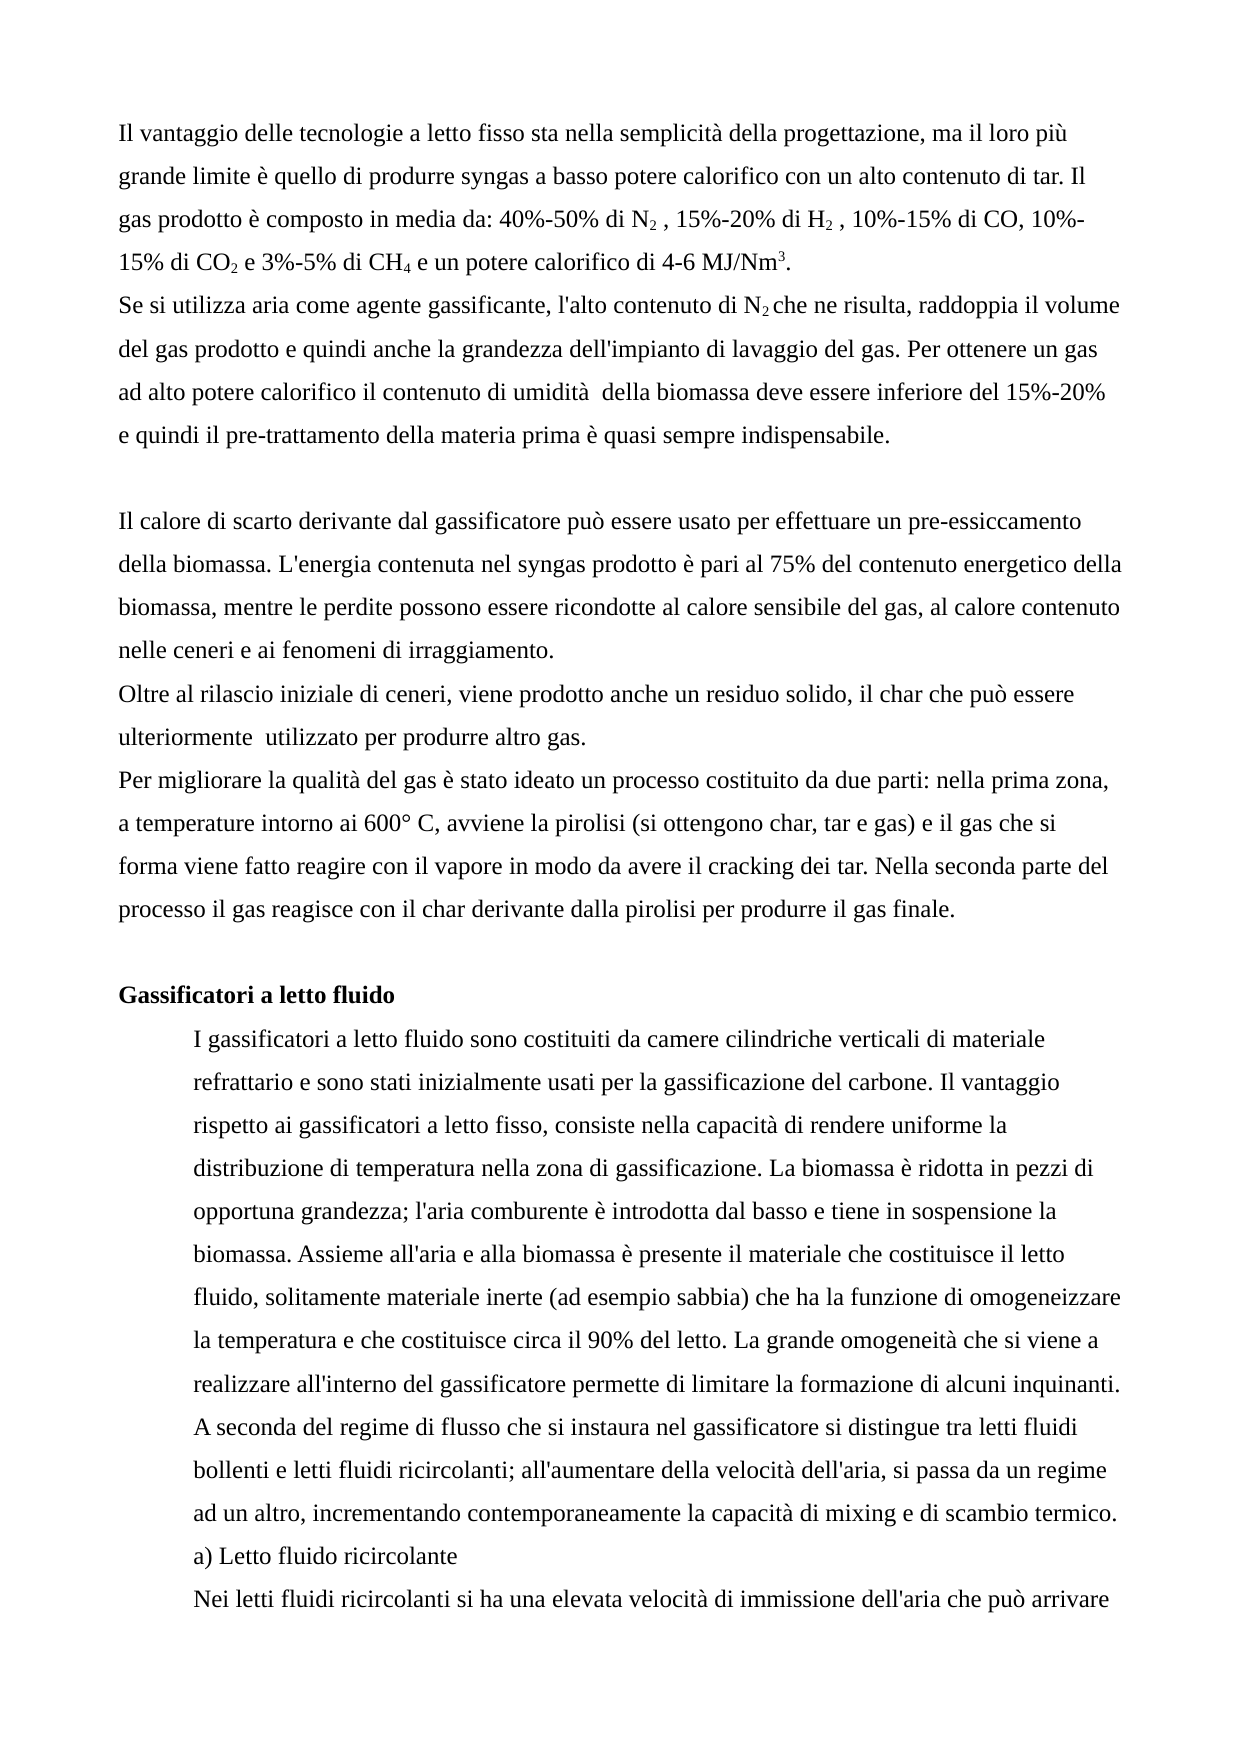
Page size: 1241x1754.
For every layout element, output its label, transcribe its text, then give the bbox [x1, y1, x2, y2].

text Oltre al rilascio iniziale di ceneri, viene prodotto anche un residuo solido, il char che può essere ulteriormente utilizzato per produrre altro gas. [118, 679, 1122, 751]
text Il calore di scarto derivante dal gassificatore può essere usato per effettuare un pre-essiccamento della biomassa. L'energia contenuta nel syngas prodotto è pari al 75% del contenuto energetico della biomassa, mentre le perdite possono essere ricondotte al calore sensibile del gas, al calore contenuto nelle ceneri e ai fenomeni di irraggiamento. [118, 506, 1122, 664]
text Gassificatori a letto fluido [118, 981, 1122, 1009]
list a) Letto fluido ricircolante [156, 1541, 1122, 1570]
list Nei letti fluidi ricircolanti si ha una elevata velocità di immissione dell'aria che può arrivare [156, 1584, 1122, 1613]
text Se si utilizza aria come agente gassificante, l'alto contenuto di N2 che ne risulta, raddoppia il volume del gas prodotto e quindi anche la grandezza dell'impianto di lavaggio del gas. Per ottenere un gas ad alto potere calorifico il contenuto di umidità della biomassa deve essere inferiore del 15%-20% e quindi il pre-trattamento della materia prima è quasi sempre indispensabile. [118, 291, 1122, 449]
list A seconda del regime di flusso che si instaura nel gassificatore si distingue tra letti fluidi bollenti e letti fluidi ricircolanti; all'aumentare della velocità dell'aria, si passa da un regime ad un altro, incrementando contemporaneamente la capacità di mixing e di scambio termico. [156, 1412, 1122, 1527]
list I gassificatori a letto fluido sono costituiti da camere cilindriche verticali di materiale refrattario e sono stati inizialmente usati per la gassificazione del carbone. Il vantaggio rispetto ai gassificatori a letto fisso, consiste nella capacità di rendere uniforme la distribuzione di temperatura nella zona di gassificazione. La biomassa è ridotta in pezzi di opportuna grandezza; l'aria comburente è introdotta dal basso e tiene in sospensione la biomassa. Assieme all'aria e alla biomassa è presente il materiale che costituisce il letto fluido, solitamente materiale inerte (ad esempio sabbia) che ha la funzione di omogeneizzare la temperatura e che costituisce circa il 90% del letto. La grande omogeneità che si viene a realizzare all'interno del gassificatore permette di limitare la formazione di alcuni inquinanti. [156, 1024, 1122, 1397]
text Il vantaggio delle tecnologie a letto fisso sta nella semplicità della progettazione, ma il loro più grande limite è quello di produrre syngas a basso potere calorifico con un alto contenuto di tar. Il gas prodotto è composto in media da: 40%-50% di N2 , 15%-20% di H2 , 10%-15% di CO, 10%-15% di CO2 e 3%-5% di CH4 e un potere calorifico di 4-6 MJ/Nm3. [118, 118, 1122, 276]
text Per migliorare la qualità del gas è stato ideato un processo costituito da due parti: nella prima zona, a temperature intorno ai 600° C, avviene la pirolisi (si ottengono char, tar e gas) e il gas che si forma viene fatto reagire con il vapore in modo da avere il cracking dei tar. Nella seconda parte del processo il gas reagisce con il char derivante dalla pirolisi per produrre il gas finale. [118, 765, 1122, 923]
